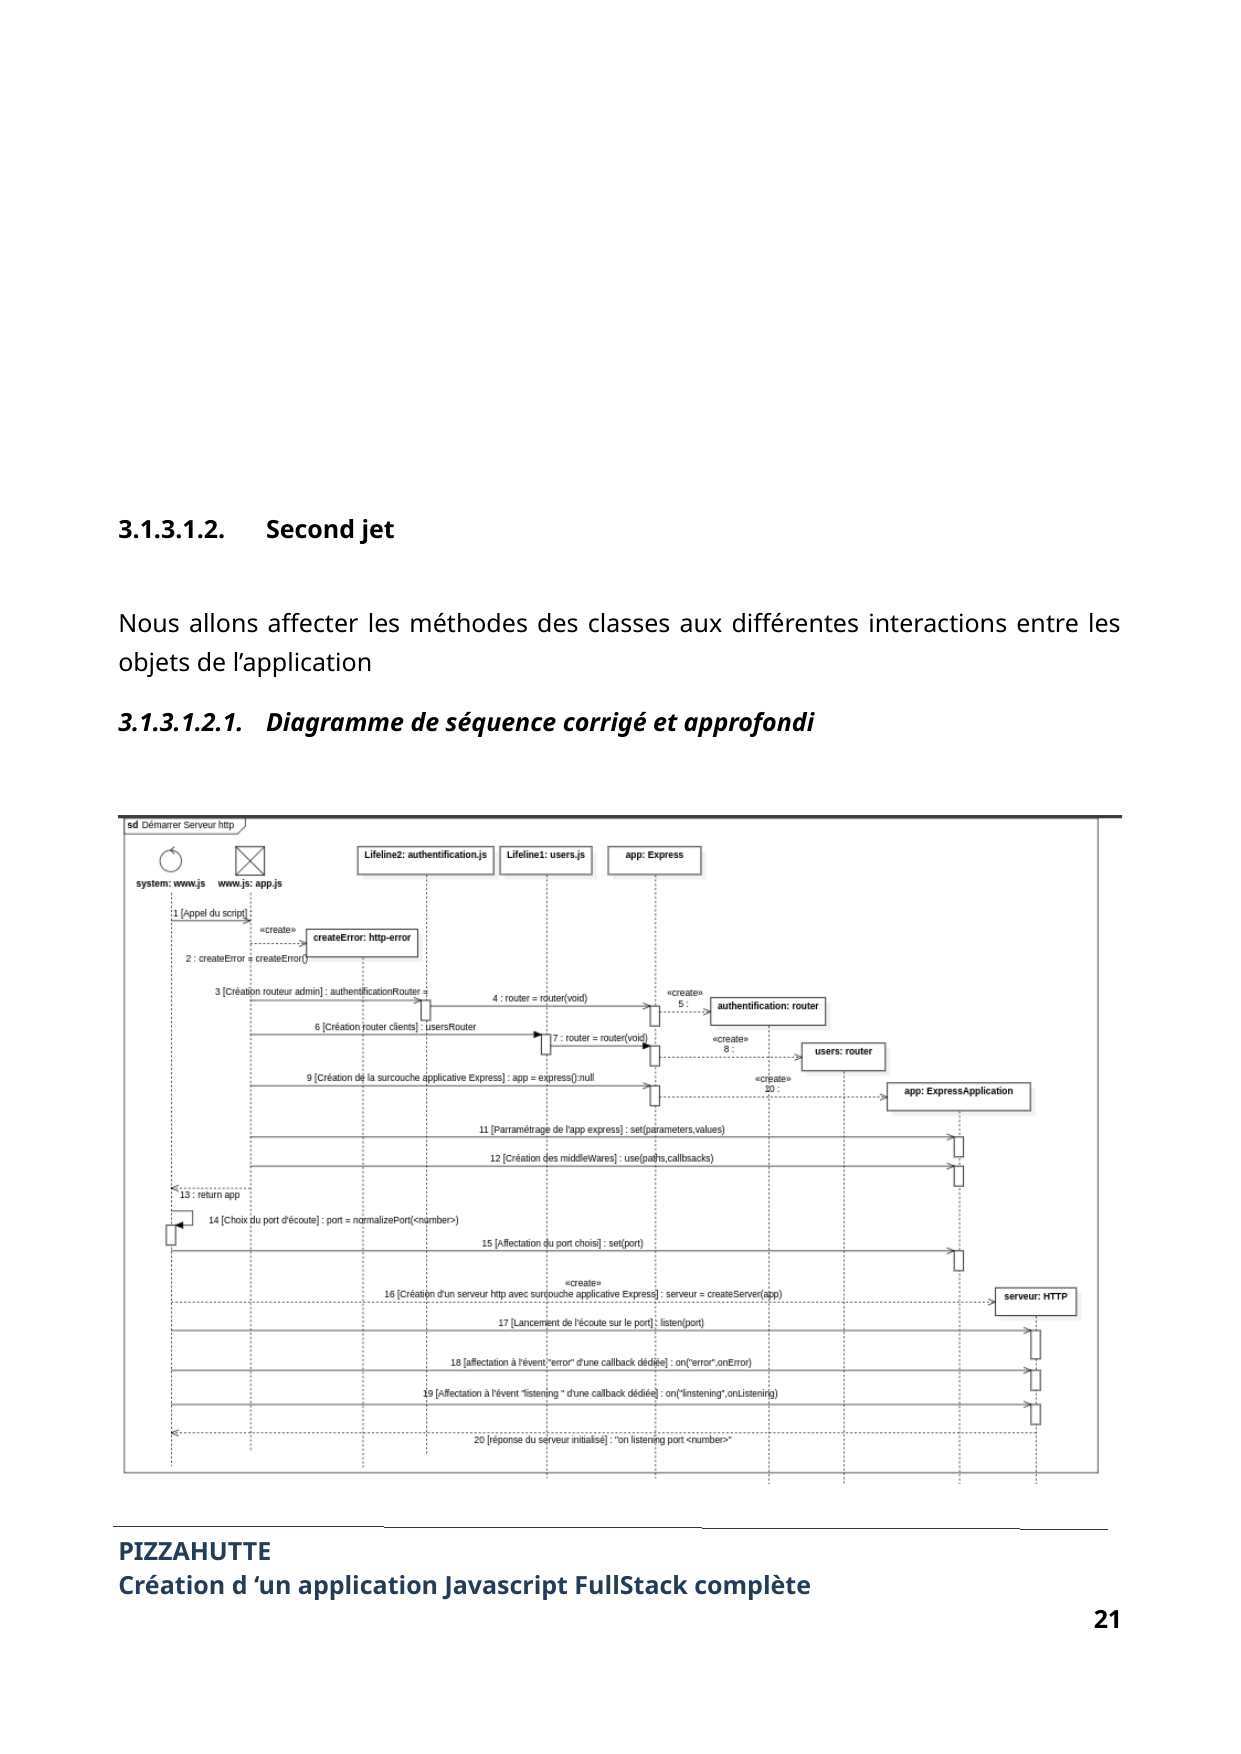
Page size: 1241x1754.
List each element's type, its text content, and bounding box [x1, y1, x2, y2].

picture [118, 815, 1123, 1484]
text Nous allons affecter les méthodes des classes aux différentes interactions entre les objets de l’application [118, 605, 1122, 679]
subtitle Second jet [118, 511, 1122, 545]
subtitle Diagramme de séquence corrigé et approfondi [118, 704, 1122, 739]
